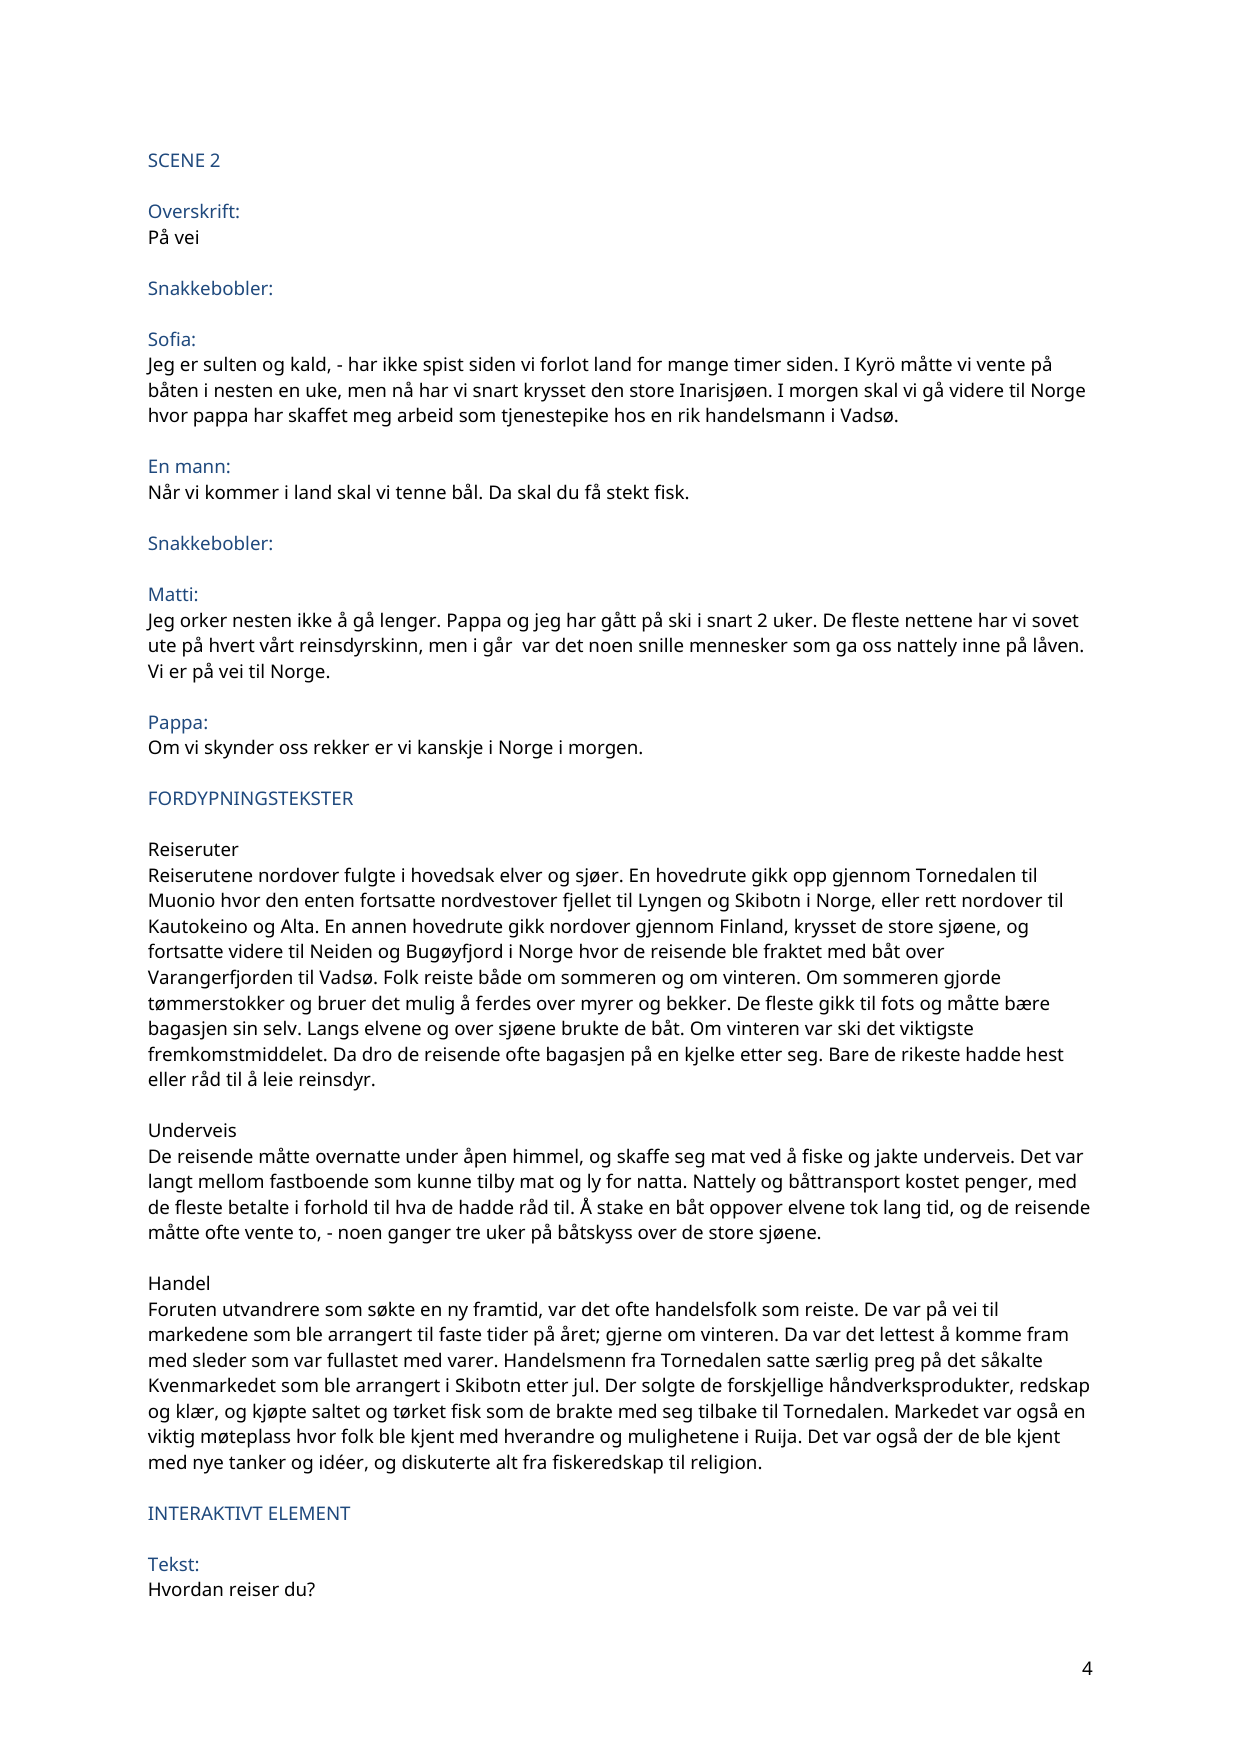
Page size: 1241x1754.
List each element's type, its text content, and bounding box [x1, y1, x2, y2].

text På vei [148, 224, 1093, 250]
text Reiseruter [148, 837, 1093, 862]
text Jeg er sulten og kald, - har ikke spist siden vi forlot land for mange timer siden. I Kyrö måtte vi vente på båten i nesten en uke, men nå har vi snart krysset den store Inarisjøen. I morgen skal vi gå videre til Norge hvor pappa har skaffet meg arbeid som tjenestepike hos en rik handelsmann i Vadsø. [148, 352, 1093, 428]
text Om vi skynder oss rekker er vi kanskje i Norge i morgen. [148, 734, 1093, 760]
text Matti: [148, 581, 1093, 607]
text Når vi kommer i land skal vi tenne bål. Da skal du få stekt fisk. [148, 479, 1093, 505]
text De reisende måtte overnatte under åpen himmel, og skaffe seg mat ved å fiske og jakte underveis. Det var langt mellom fastboende som kunne tilby mat og ly for natta. Nattely og båttransport kostet penger, med de fleste betalte i forhold til hva de hadde råd til. Å stake en båt oppover elvene tok lang tid, og de reisende måtte ofte vente to, - noen ganger tre uker på båtskyss over de store sjøene. [148, 1143, 1093, 1245]
text Underveis [148, 1117, 1093, 1143]
text Handel [148, 1271, 1093, 1296]
text Snakkebobler: [148, 530, 1093, 556]
text SCENE 2 [148, 148, 1093, 173]
text Tekst: [148, 1551, 1093, 1577]
text FORDYPNINGSTEKSTER [148, 786, 1093, 811]
text Overskrift: [148, 199, 1093, 224]
text Pappa: [148, 709, 1093, 734]
text Snakkebobler: [148, 275, 1093, 301]
text Reiserutene nordover fulgte i hovedsak elver og sjøer. En hovedrute gikk opp gjennom Tornedalen til Muonio hvor den enten fortsatte nordvestover fjellet til Lyngen og Skibotn i Norge, eller rett nordover til Kautokeino og Alta. En annen hovedrute gikk nordover gjennom Finland, krysset de store sjøene, og fortsatte videre til Neiden og Bugøyfjord i Norge hvor de reisende ble fraktet med båt over Varangerfjorden til Vadsø. Folk reiste både om sommeren og om vinteren. Om sommeren gjorde tømmerstokker og bruer det mulig å ferdes over myrer og bekker. De fleste gikk til fots og måtte bære bagasjen sin selv. Langs elvene og over sjøene brukte de båt. Om vinteren var ski det viktigste fremkomstmiddelet. Da dro de reisende ofte bagasjen på en kjelke etter seg. Bare de rikeste hadde hest eller råd til å leie reinsdyr. [148, 862, 1093, 1092]
text INTERAKTIVT ELEMENT [148, 1500, 1093, 1526]
text En mann: [148, 454, 1093, 479]
text Sofia: [148, 326, 1093, 352]
text Hvordan reiser du? [148, 1577, 1093, 1602]
text Foruten utvandrere som søkte en ny framtid, var det ofte handelsfolk som reiste. De var på vei til markedene som ble arrangert til faste tider på året; gjerne om vinteren. Da var det lettest å komme fram med sleder som var fullastet med varer. Handelsmenn fra Tornedalen satte særlig preg på det såkalte Kvenmarkedet som ble arrangert i Skibotn etter jul. Der solgte de forskjellige håndverksprodukter, redskap og klær, og kjøpte saltet og tørket fisk som de brakte med seg tilbake til Tornedalen. Markedet var også en viktig møteplass hvor folk ble kjent med hverandre og mulighetene i Ruija. Det var også der de ble kjent med nye tanker og idéer, og diskuterte alt fra fiskeredskap til religion. [148, 1296, 1093, 1475]
text Jeg orker nesten ikke å gå lenger. Pappa og jeg har gått på ski i snart 2 uker. De fleste nettene har vi sovet ute på hvert vårt reinsdyrskinn, men i går var det noen snille mennesker som ga oss nattely inne på låven. Vi er på vei til Norge. [148, 607, 1093, 683]
